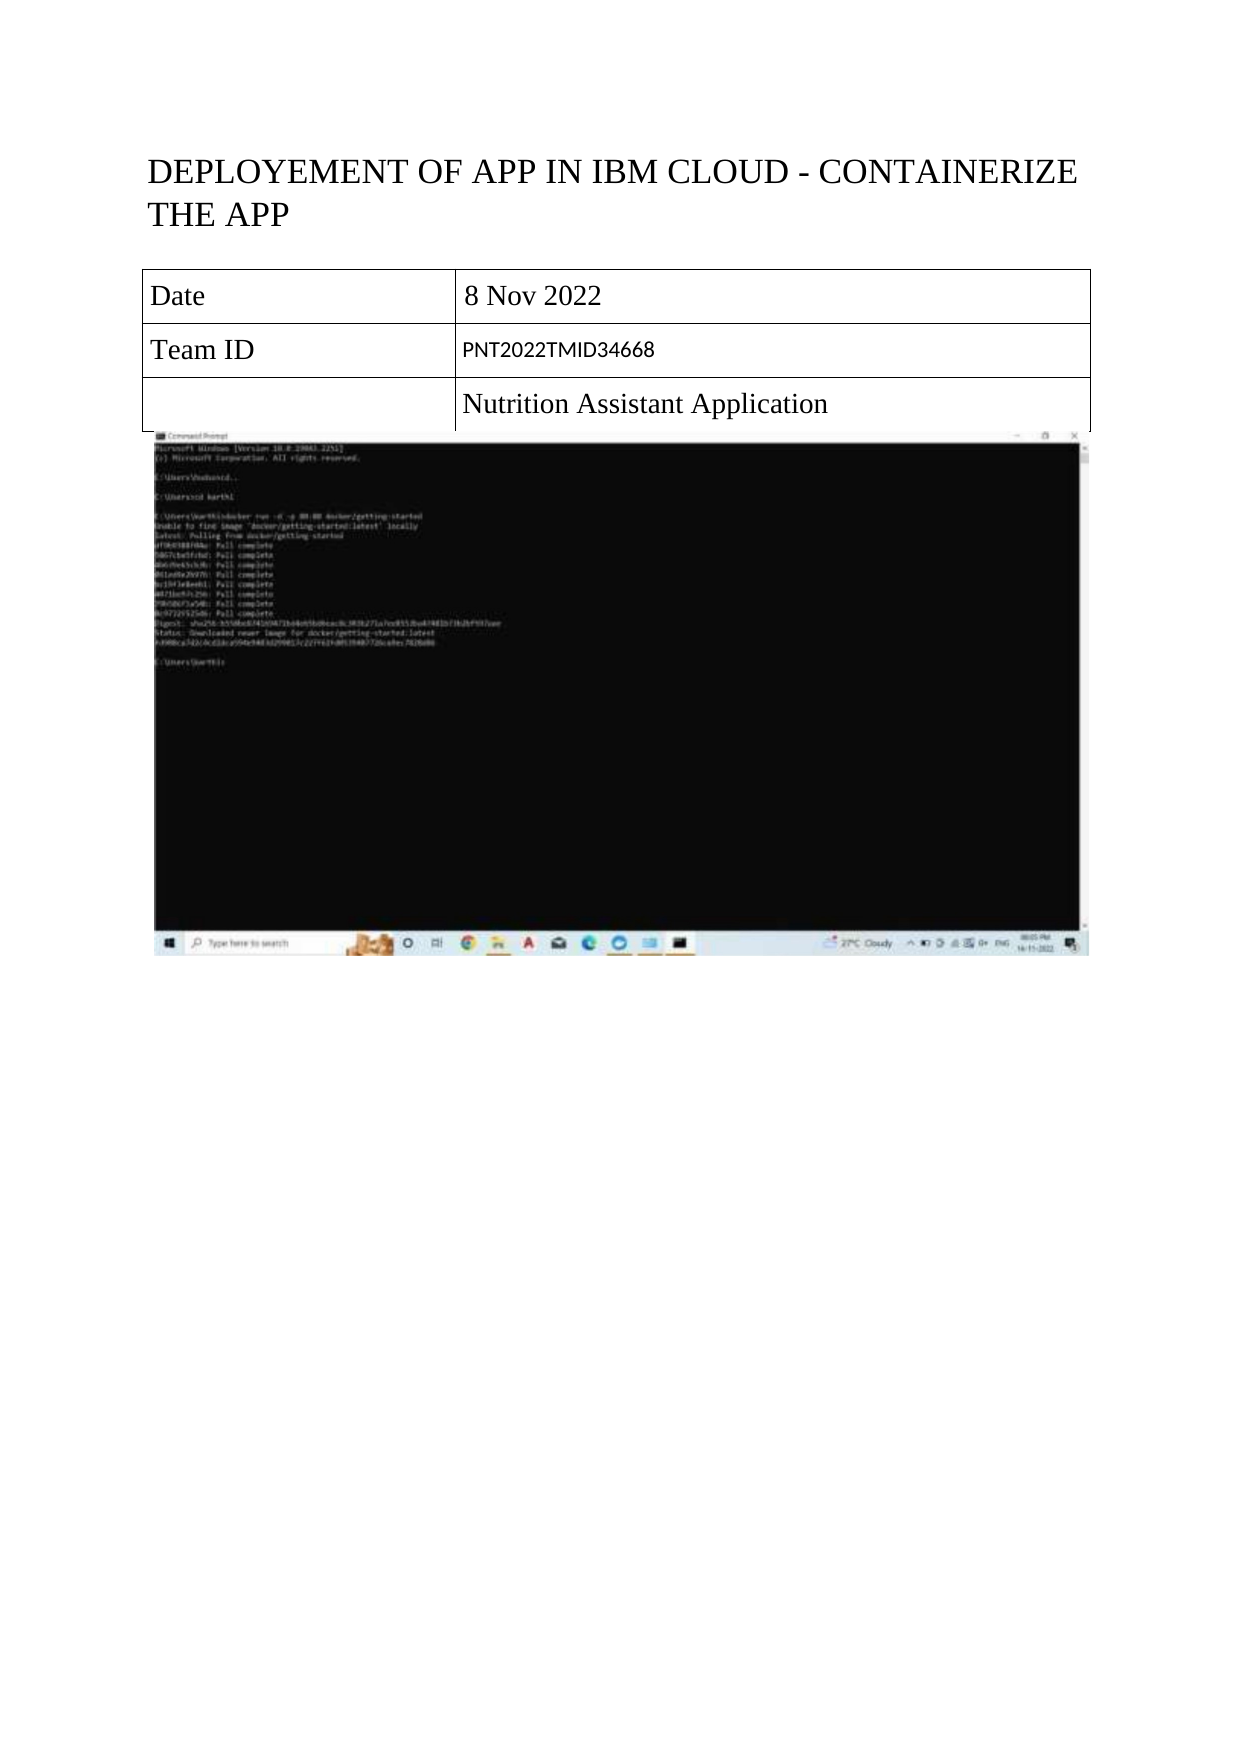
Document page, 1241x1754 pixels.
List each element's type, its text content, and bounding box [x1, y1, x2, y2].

table_cell Team ID [143, 324, 455, 377]
subtitle DEPLOYEMENT OF APP IN IBM CLOUD - CONTAINERIZE THE APP [147, 150, 1090, 234]
table_cell PNT2022TMID34668 [456, 324, 1090, 377]
table_header Date [143, 270, 455, 322]
table_cell [143, 378, 455, 431]
table_cell Nutrition Assistant Application [456, 378, 1090, 431]
table_header 8 Nov 2022 [456, 270, 1090, 322]
